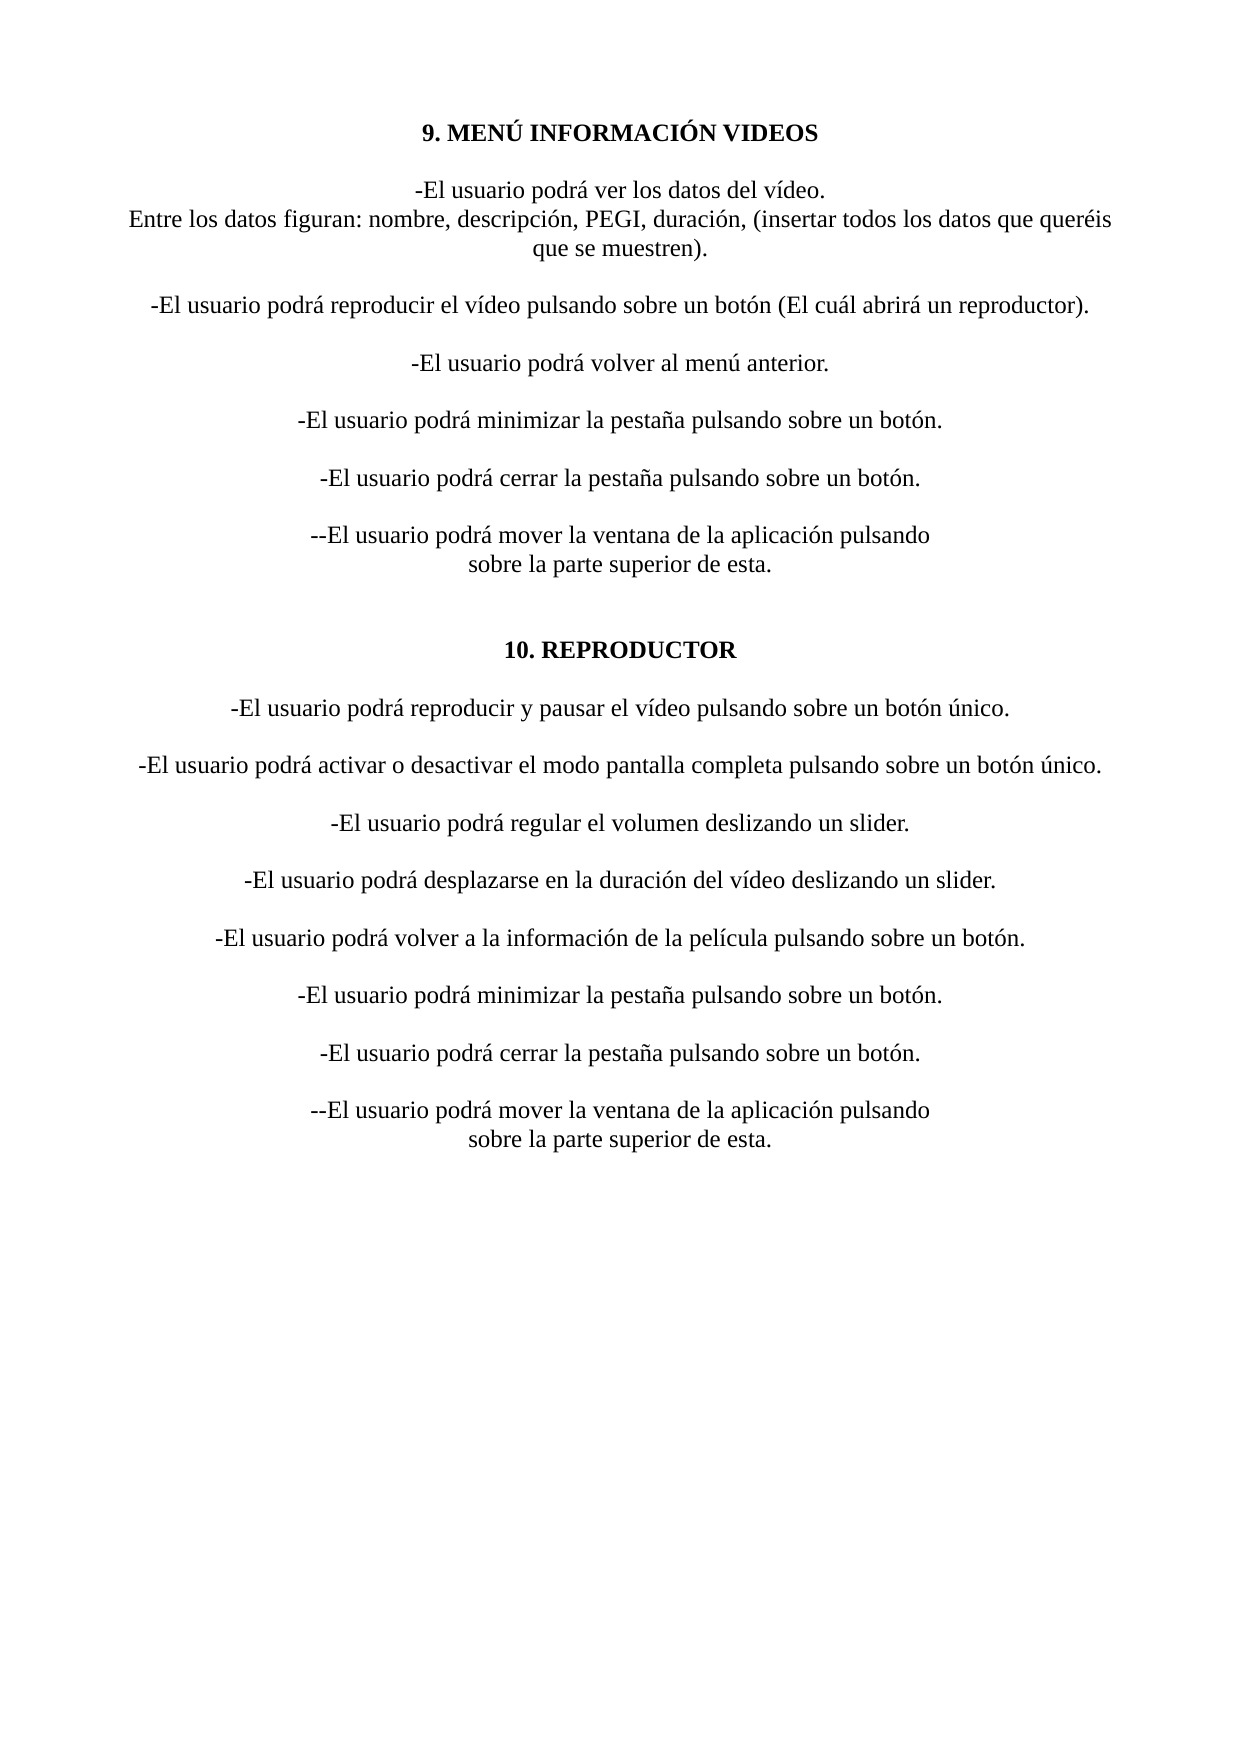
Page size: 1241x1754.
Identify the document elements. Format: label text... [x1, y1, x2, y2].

text -El usuario podrá activar o desactivar el modo pantalla completa pulsando sobre un botón único. [118, 751, 1122, 779]
text -El usuario podrá reproducir el vídeo pulsando sobre un botón (El cuál abrirá un reproductor). [118, 291, 1122, 319]
text -El usuario podrá volver a la información de la película pulsando sobre un botón. [118, 923, 1122, 952]
text 9. MENÚ INFORMACIÓN VIDEOS [118, 118, 1122, 147]
text -El usuario podrá reproducir y pausar el vídeo pulsando sobre un botón único. [118, 693, 1122, 722]
text Entre los datos figuran: nombre, descripción, PEGI, duración, (insertar todos los datos que queréis que se muestren). [118, 204, 1122, 262]
text sobre la parte superior de esta. [118, 1124, 1122, 1153]
text -El usuario podrá volver al menú anterior. [118, 348, 1122, 377]
text -El usuario podrá cerrar la pestaña pulsando sobre un botón. [118, 1038, 1122, 1067]
text -El usuario podrá regular el volumen deslizando un slider. [118, 808, 1122, 837]
text --El usuario podrá mover la ventana de la aplicación pulsando [118, 1096, 1122, 1124]
text 10. REPRODUCTOR [118, 636, 1122, 664]
text -El usuario podrá minimizar la pestaña pulsando sobre un botón. [118, 406, 1122, 434]
text -El usuario podrá minimizar la pestaña pulsando sobre un botón. [118, 981, 1122, 1009]
text -El usuario podrá ver los datos del vídeo. [118, 176, 1122, 204]
text -El usuario podrá cerrar la pestaña pulsando sobre un botón. [118, 463, 1122, 492]
text -El usuario podrá desplazarse en la duración del vídeo deslizando un slider. [118, 866, 1122, 894]
text sobre la parte superior de esta. [118, 549, 1122, 578]
text --El usuario podrá mover la ventana de la aplicación pulsando [118, 521, 1122, 549]
